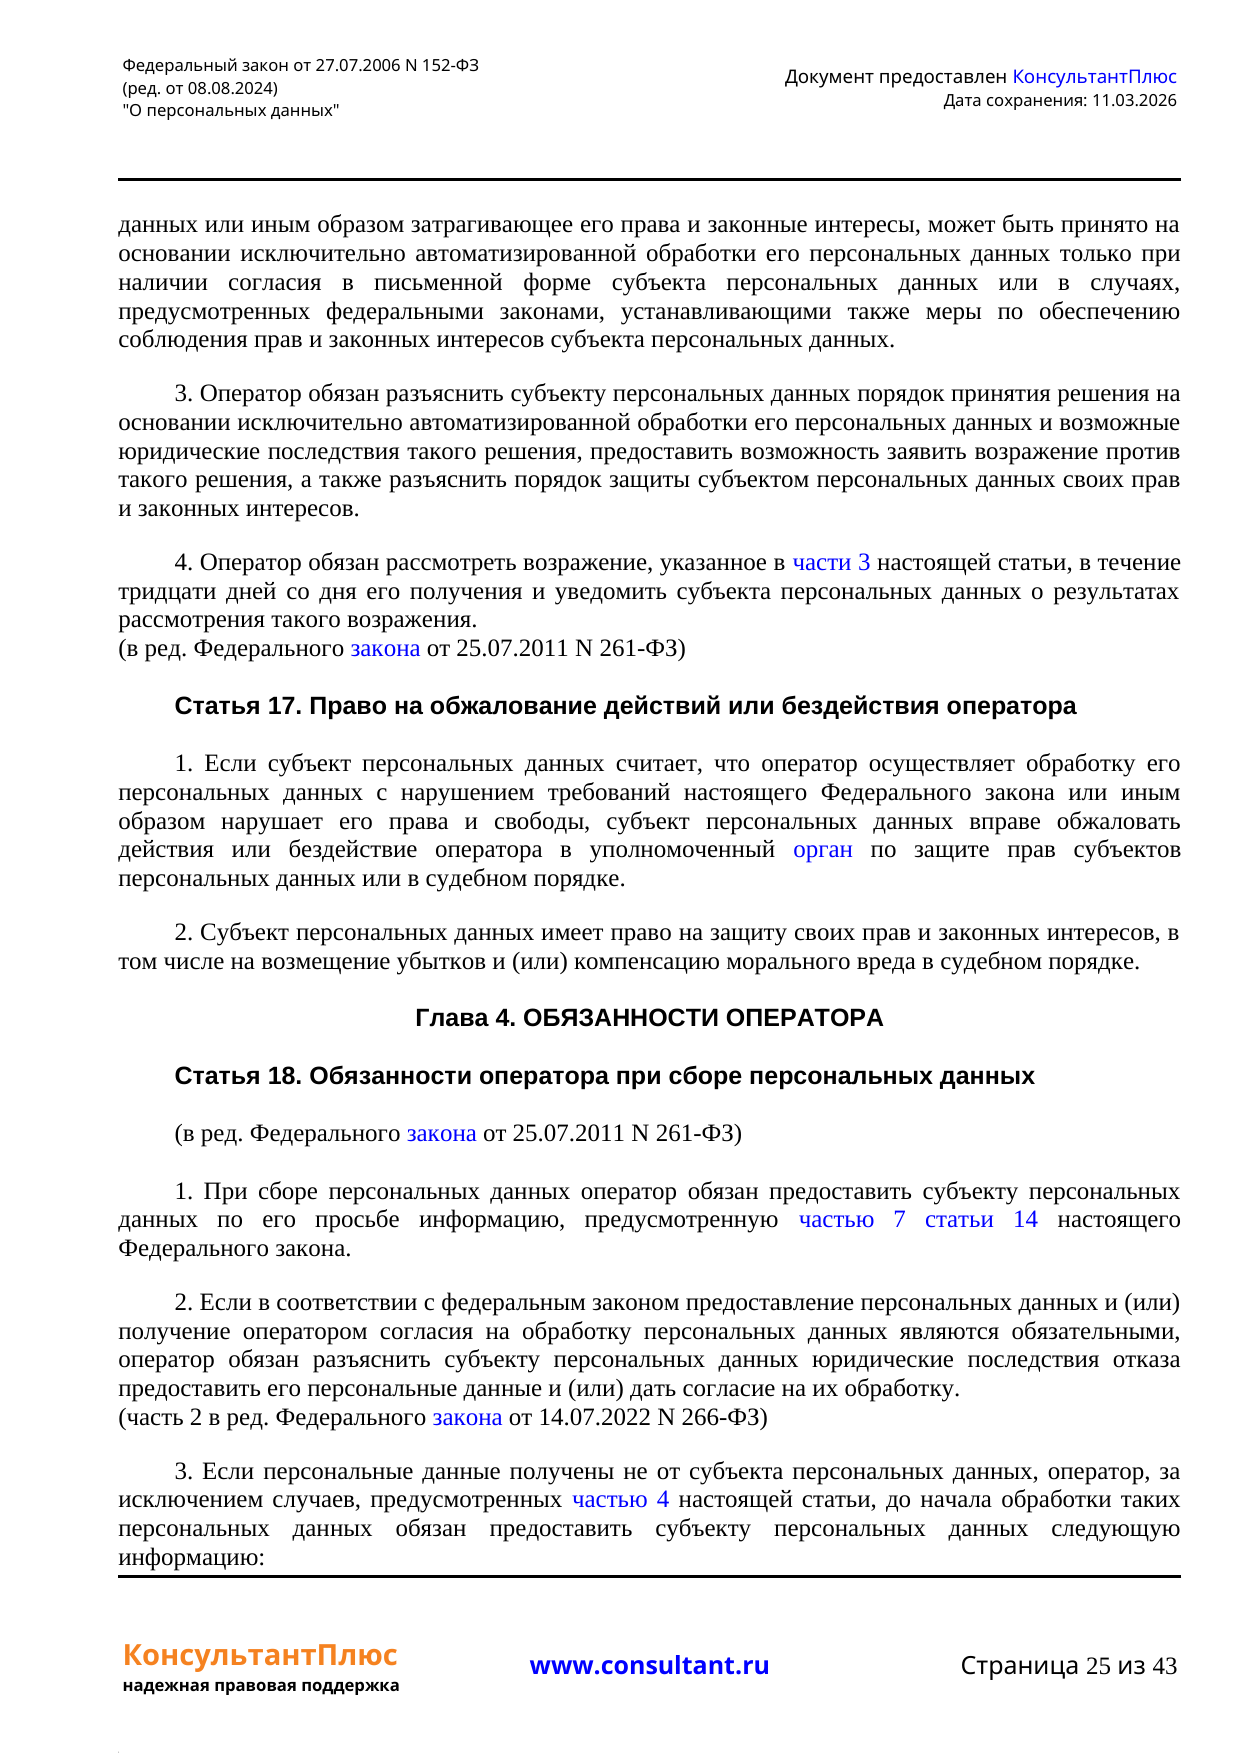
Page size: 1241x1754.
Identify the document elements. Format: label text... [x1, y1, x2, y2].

title Статья 18. Обязанности оператора при сборе персональных данных [118, 1061, 1181, 1089]
text (в ред. Федерального закона от 25.07.2011 N 261-ФЗ) [118, 633, 1181, 662]
text 1. Если субъект персональных данных считает, что оператор осуществляет обработку его персональных данных с нарушением требований настоящего Федерального закона или иным образом нарушает его права и свободы, субъект персональных данных вправе обжаловать действия или бездействие оператора в уполномоченный орган по защите прав субъектов персональных данных или в судебном порядке. [118, 748, 1181, 892]
text данных или иным образом затрагивающее его права и законные интересы, может быть принято на основании исключительно автоматизированной обработки его персональных данных только при наличии согласия в письменной форме субъекта персональных данных или в случаях, предусмотренных федеральными законами, устанавливающими также меры по обеспечению соблюдения прав и законных интересов субъекта персональных данных. [118, 209, 1181, 353]
text 2. Субъект персональных данных имеет право на защиту своих прав и законных интересов, в том числе на возмещение убытков и (или) компенсацию морального вреда в судебном порядке. [118, 917, 1181, 974]
title Глава 4. ОБЯЗАННОСТИ ОПЕРАТОРА [118, 1003, 1181, 1032]
text 2. Если в соответствии с федеральным законом предоставление персональных данных и (или) получение оператором согласия на обработку персональных данных являются обязательными, оператор обязан разъяснить субъекту персональных данных юридические последствия отказа предоставить его персональные данные и (или) дать согласие на их обработку. [118, 1287, 1181, 1402]
text 1. При сборе персональных данных оператор обязан предоставить субъекту персональных данных по его просьбе информацию, предусмотренную частью 7 статьи 14 настоящего Федерального закона. [118, 1176, 1181, 1262]
title Статья 17. Право на обжалование действий или бездействия оператора [118, 691, 1181, 719]
text 4. Оператор обязан рассмотреть возражение, указанное в части 3 настоящей статьи, в течение тридцати дней со дня его получения и уведомить субъекта персональных данных о результатах рассмотрения такого возражения. [118, 547, 1181, 633]
text (часть 2 в ред. Федерального закона от 14.07.2022 N 266-ФЗ) [118, 1402, 1181, 1431]
text (в ред. Федерального закона от 25.07.2011 N 261-ФЗ) [118, 1118, 1181, 1147]
text 3. Если персональные данные получены не от субъекта персональных данных, оператор, за исключением случаев, предусмотренных частью 4 настоящей статьи, до начала обработки таких персональных данных обязан предоставить субъекту персональных данных следующую информацию: [118, 1456, 1181, 1571]
text 3. Оператор обязан разъяснить субъекту персональных данных порядок принятия решения на основании исключительно автоматизированной обработки его персональных данных и возможные юридические последствия такого решения, предоставить возможность заявить возражение против такого решения, а также разъяснить порядок защиты субъектом персональных данных своих прав и законных интересов. [118, 378, 1181, 522]
